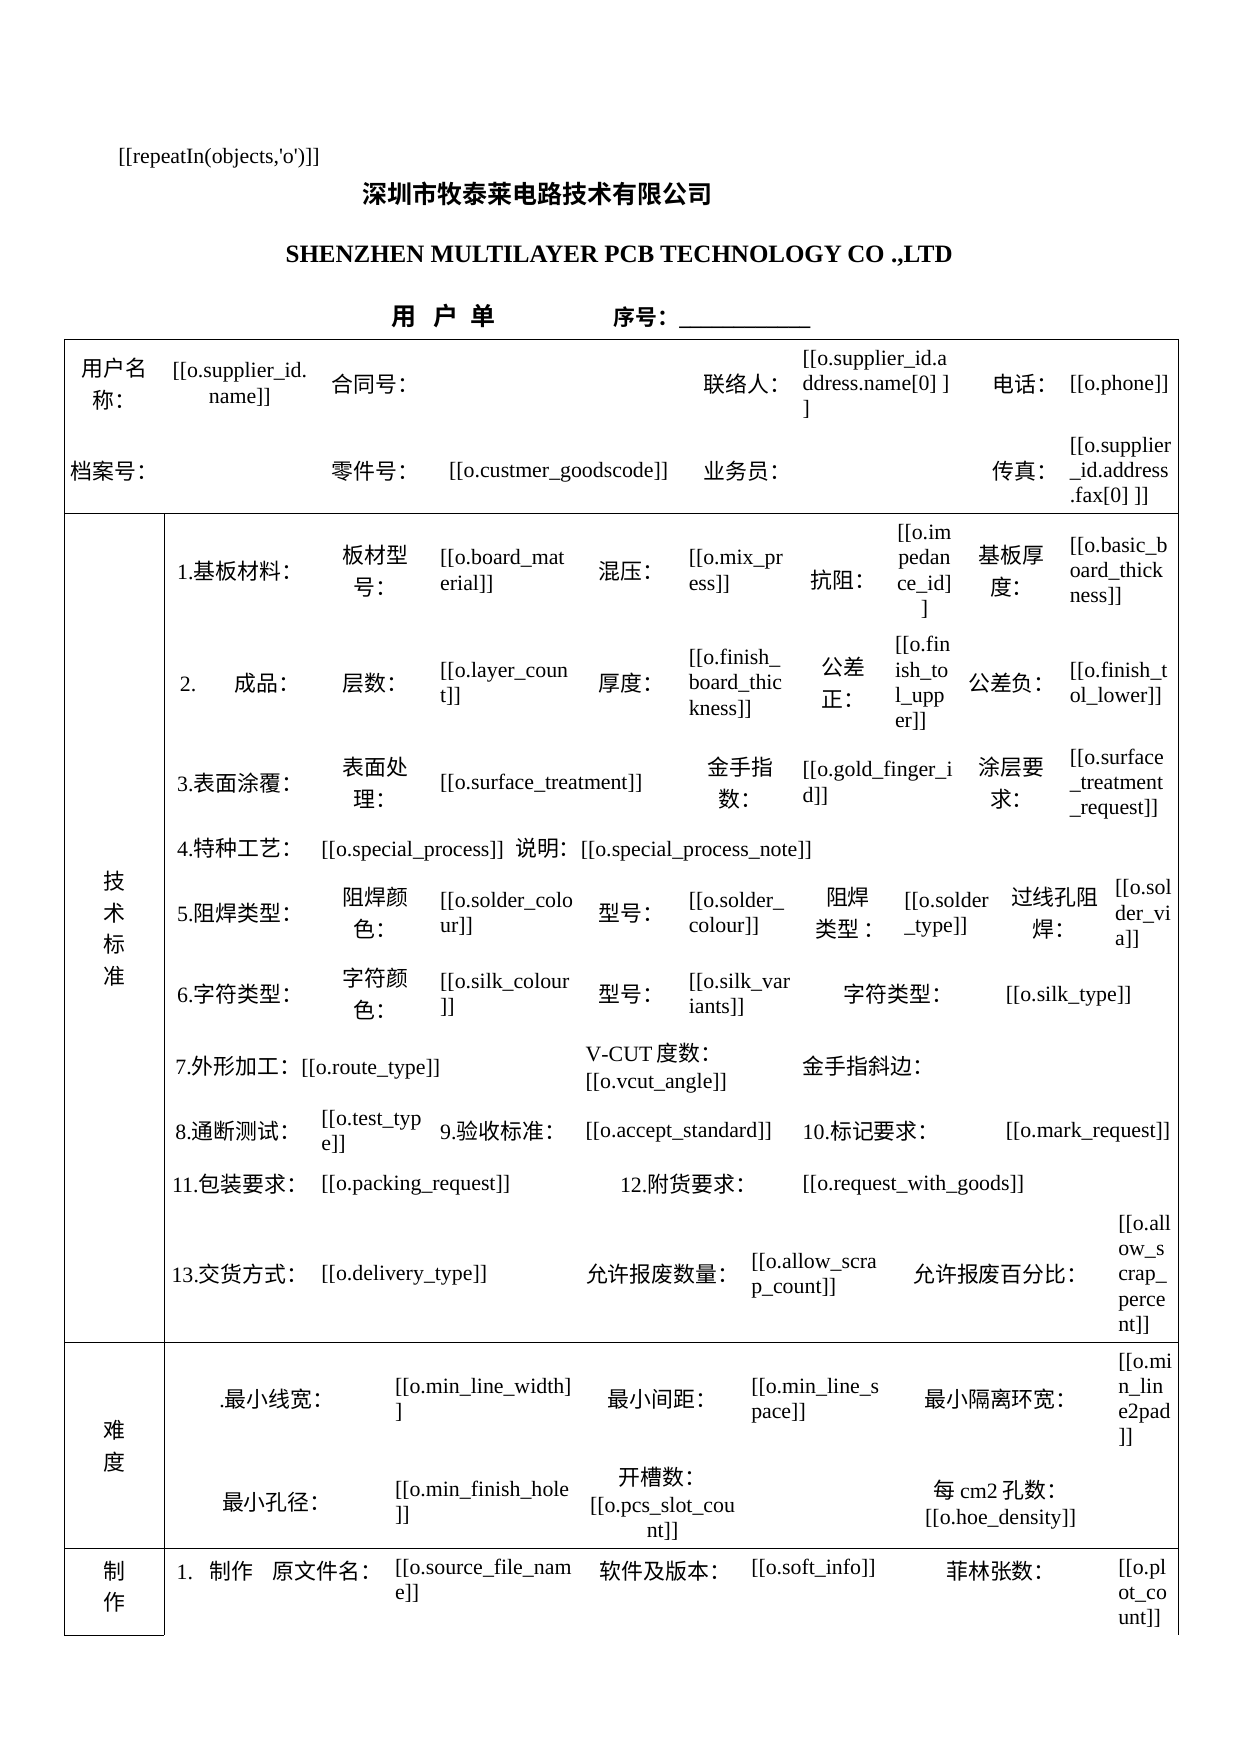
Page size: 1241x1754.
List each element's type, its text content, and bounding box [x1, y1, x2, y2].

table_cell 涂层要求： [959, 738, 1064, 825]
table_cell [[o.source_file_name]] [389, 1549, 579, 1635]
table_cell [[o.soft_info]] [745, 1549, 889, 1635]
table_cell 字符类型： [797, 956, 1000, 1031]
table_cell 金手指数： [683, 738, 797, 825]
table_cell 10.标记要求： [797, 1100, 1000, 1161]
table_header [26, 170, 267, 339]
table_cell 技 术 标 准 [65, 514, 164, 1342]
table_cell 允许报废百分比： [889, 1204, 1112, 1342]
table_cell [[o.solder_colour]] [683, 869, 797, 956]
table_cell .最小线宽： [165, 1343, 389, 1454]
table_cell 6.字符类型： [165, 956, 316, 1031]
table_cell [[o.min_finish_hole]] [389, 1454, 579, 1548]
table_cell [[o.solder_via]] [1109, 869, 1178, 956]
table_cell [[o.layer_count]] [434, 626, 579, 738]
table_cell 5.阻焊类型： [165, 869, 316, 956]
table_cell [[o.test_type]] [316, 1100, 434, 1161]
table_cell 制 作 [65, 1549, 164, 1635]
table_cell 开槽数：[[o.pcs_slot_count]] [580, 1454, 745, 1548]
table_cell 公差负： [959, 626, 1064, 738]
table_cell 零件号： [316, 426, 434, 513]
table_cell [[o.allow_scrap_percent]] [1112, 1204, 1178, 1342]
table_cell 最小间距： [580, 1343, 745, 1454]
table_cell 2. 成品： [165, 626, 316, 738]
table_cell [[o.special_process]] 说明：[[o.special_process_note]] [316, 825, 1178, 868]
table_cell 阻焊颜色： [316, 869, 434, 956]
table_cell 最小隔离环宽： [889, 1343, 1112, 1454]
table_cell [[o.silk_variants]] [683, 956, 797, 1031]
table_cell [[o.solder_colour]] [434, 869, 579, 956]
table_cell 难 度 [65, 1343, 164, 1548]
table_cell 过线孔阻焊： [1000, 869, 1109, 956]
table_cell [[o.silk_type]] [1000, 956, 1178, 1031]
table_cell [[o.plot_count]] [1112, 1549, 1178, 1635]
table_cell [[o.accept_standard]] [580, 1100, 797, 1161]
table_header 深圳市牧泰莱电路技术有限公司 SHENZHEN MULTILAYER PCB TECHNOLOGY CO .,LTD 用 户 单 序号：____________ [268, 170, 1219, 339]
table_cell 软件及版本： [580, 1549, 745, 1635]
table_cell 字符颜色： [316, 956, 434, 1031]
table_header 电话： [959, 340, 1064, 426]
table_cell [[o.basic_board_thickness]] [1064, 514, 1178, 626]
table_cell [[o.solder_type]] [898, 869, 1000, 956]
table_cell [[o.supplier_id.address.fax[0] ]] [1064, 426, 1178, 513]
table_cell [164, 426, 316, 513]
table_cell [[o.finish_board_thickness]] [683, 626, 797, 738]
table_header [[o.supplier_id.address.name[0] ]] [797, 340, 959, 426]
table_cell [[o.board_material]] [434, 514, 579, 626]
table_cell [[o.min_line_width]] [389, 1343, 579, 1454]
table_cell [745, 1454, 889, 1548]
table_cell [[o.finish_tol_upper]] [889, 626, 959, 738]
table_cell 金手指斜边： [797, 1031, 1178, 1099]
table_cell [[o.packing_request]] [316, 1162, 579, 1204]
table_cell 1.基板材料： [165, 514, 316, 626]
table_cell [[o.min_line_space]] [745, 1343, 889, 1454]
table_header 合同号： [316, 340, 434, 426]
table_header 用户名称： [65, 340, 164, 426]
table_cell 8.通断测试： [165, 1100, 316, 1161]
table_cell [[o.mix_press]] [683, 514, 797, 626]
table_cell [1112, 1454, 1178, 1548]
table_cell 层数： [316, 626, 434, 738]
table_cell [[o.surface_treatment]] [434, 738, 683, 825]
table_cell 混压： [580, 514, 683, 626]
table_cell [[o.impedance_id]] [889, 514, 959, 626]
table_cell 4.特种工艺： [165, 825, 316, 868]
table_cell 型号： [580, 869, 683, 956]
table_cell 传真： [959, 426, 1064, 513]
table_cell [[o.surface_treatment_request]] [1064, 738, 1178, 825]
table_cell 7.外形加工：[[o.route_type]] [165, 1031, 579, 1099]
table_header [434, 340, 683, 426]
table_cell 12.附货要求： [580, 1162, 797, 1204]
table_cell 原文件名： [266, 1549, 389, 1635]
table_cell 厚度： [580, 626, 683, 738]
table_cell [[o.mark_request]] [1000, 1100, 1178, 1161]
table_cell 基板厚度： [959, 514, 1064, 626]
table_cell [[o.allow_scrap_count]] [745, 1204, 889, 1342]
table_cell [[o.finish_tol_lower]] [1064, 626, 1178, 738]
table_cell 阻焊 类型 ： [797, 869, 898, 956]
table_cell 9.验收标准： [434, 1100, 579, 1161]
table_cell 公差正： [797, 626, 889, 738]
table_cell 11.包装要求： [165, 1162, 316, 1204]
table_cell 每cm2孔数：[[o.hoe_density]] [889, 1454, 1112, 1548]
table_cell 菲林张数： [889, 1549, 1112, 1635]
table_cell [[o.custmer_goodscode]] [434, 426, 683, 513]
table_cell 最小孔径： [165, 1454, 389, 1548]
text [[repeatIn(objects,'o')]] [118, 143, 1122, 168]
table_header 联络人： [683, 340, 797, 426]
table_cell [[o.min_line2pad]] [1112, 1343, 1178, 1454]
table_cell [797, 426, 959, 513]
table_cell 表面处理： [316, 738, 434, 825]
table_cell [[o.gold_finger_id]] [797, 738, 959, 825]
table_cell [[o.delivery_type]] [316, 1204, 579, 1342]
table_cell 档案号： [65, 426, 164, 513]
table_cell [[o.request_with_goods]] [797, 1162, 1178, 1204]
table_cell 允许报废数量： [580, 1204, 745, 1342]
table_cell 型号： [580, 956, 683, 1031]
table_header [[o.phone]] [1064, 340, 1178, 426]
table_cell 1. 制作 [165, 1549, 266, 1635]
table_cell [[o.silk_colour]] [434, 956, 579, 1031]
table_cell 3.表面涂覆： [165, 738, 316, 825]
table_cell 抗阻： [797, 514, 889, 626]
table_cell 13.交货方式： [165, 1204, 316, 1342]
table_cell 业务员： [683, 426, 797, 513]
table_cell 板材型号： [316, 514, 434, 626]
table_cell V-CUT度数：[[o.vcut_angle]] [580, 1031, 797, 1099]
table_header [[o.supplier_id.name]] [164, 340, 316, 426]
